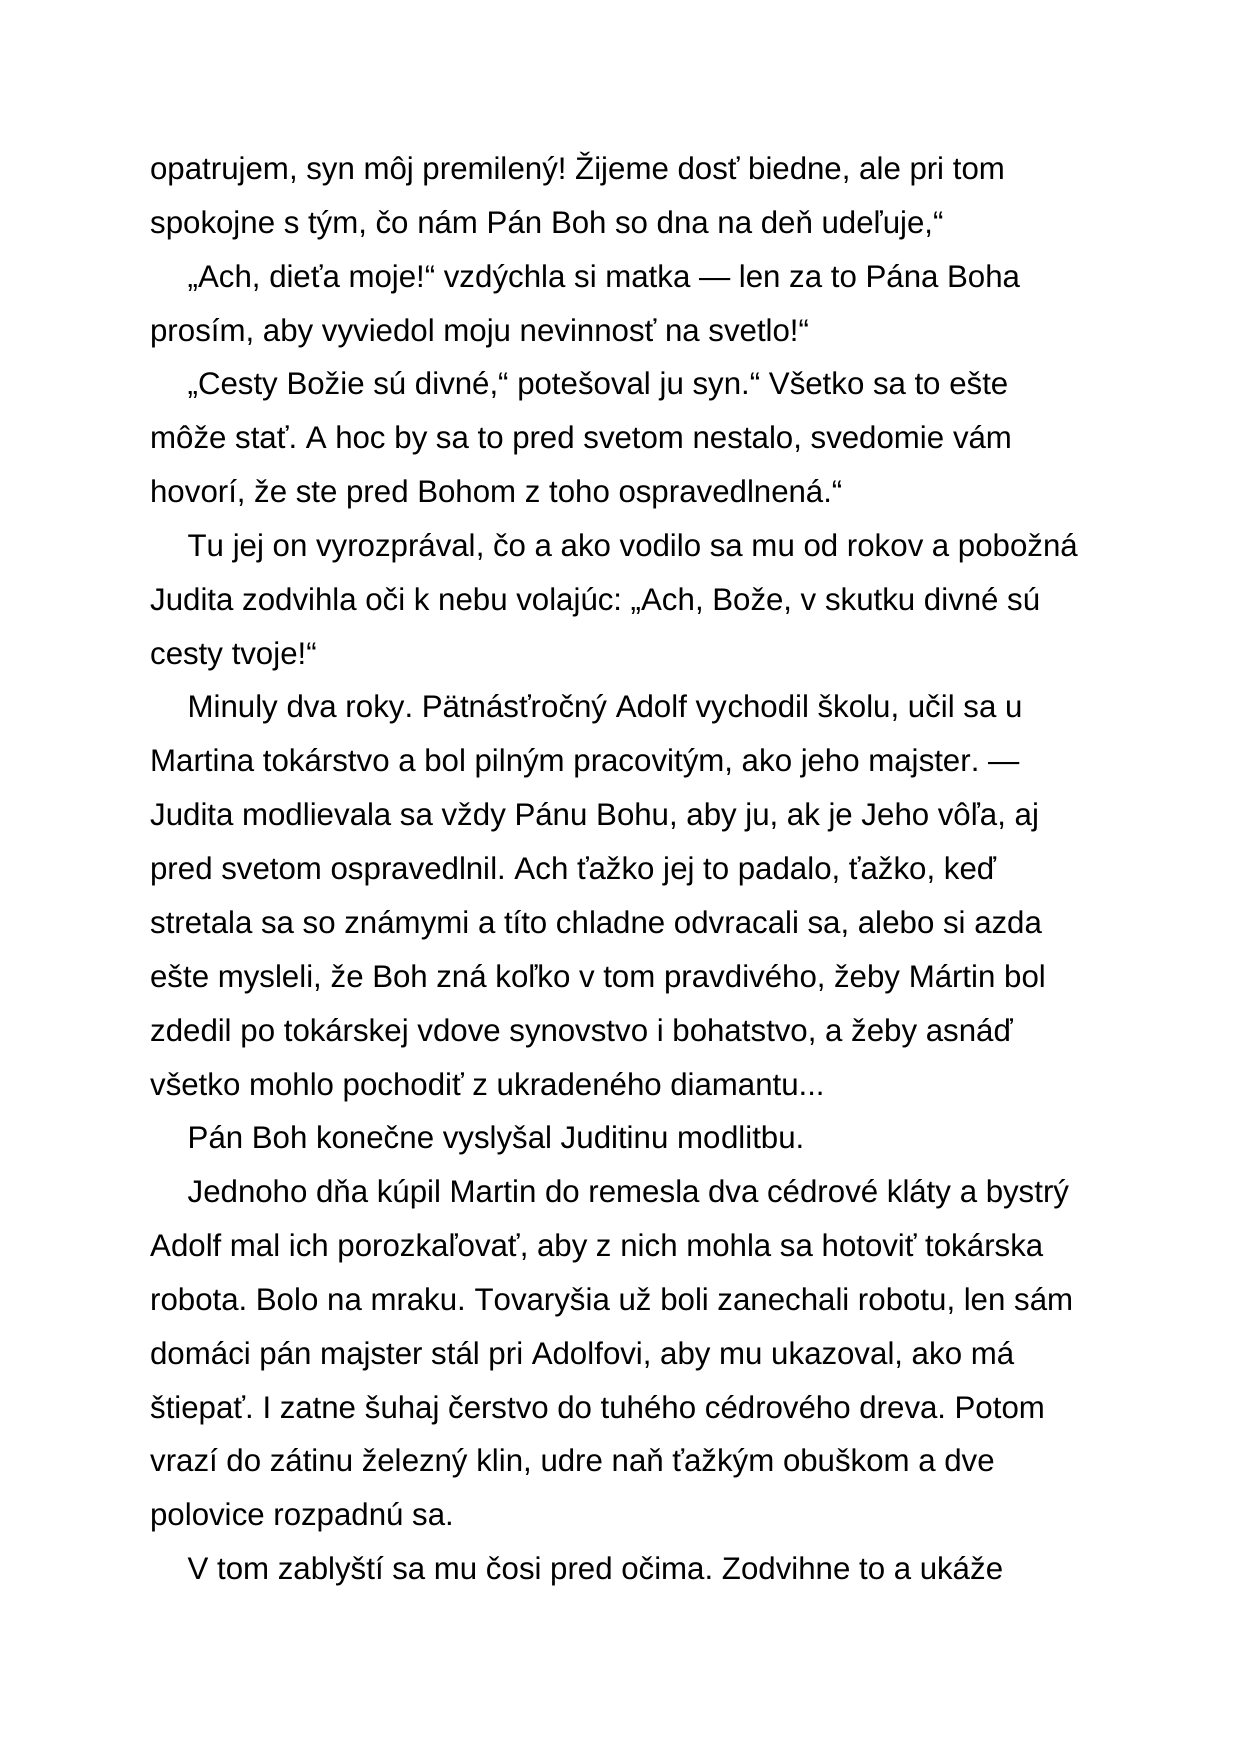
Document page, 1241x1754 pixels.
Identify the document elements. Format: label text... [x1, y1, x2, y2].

text opatrujem, syn môj premilený! Žijeme dosť biedne, ale pri tom spokojne s tým, čo nám Pán Boh so dna na deň udeľuje,“ [150, 150, 1091, 240]
text V tom zablyští sa mu čosi pred očima. Zodvihne to a ukáže [150, 1550, 1091, 1586]
text Tu jej on vyrozprával, čo a ako vodilo sa mu od rokov a pobožná Judita zodvihla oči k nebu volajúc: „Ach, Bože, v skutku divné sú cesty tvoje!“ [150, 527, 1091, 671]
text „Cesty Božie sú divné,“ potešoval ju syn.“ Všetko sa to ešte môže stať. A hoc by sa to pred svetom nestalo, svedomie vám hovorí, že ste pred Bohom z toho ospravedlnená.“ [150, 365, 1091, 509]
text „Ach, dieťa moje!“ vzdýchla si matka — len za to Pána Boha prosím, aby vyviedol moju nevinnosť na svetlo!“ [150, 258, 1091, 347]
text Jednoho dňa kúpil Martin do remesla dva cédrové kláty a bystrý Adolf mal ich porozkaľovať, aby z nich mohla sa hotoviť tokárska robota. Bolo na mraku. Tovaryšia už boli zanechali robotu, len sám domáci pán majster stál pri Adolfovi, aby mu ukazoval, ako má štiepať. I zatne šuhaj čerstvo do tuhého cédrového dreva. Potom vrazí do zátinu železný klin, udre naň ťažkým obuškom a dve polovice rozpadnú sa. [150, 1173, 1091, 1532]
text Pán Boh konečne vyslyšal Juditinu mo­dlitbu. [150, 1119, 1091, 1155]
text Minuly dva roky. Pätnásťročný Adolf vy­chodil školu, učil sa u Martina tokárstvo a bol pilným pracovitým, ako jeho majster. — Judita modlievala sa vždy Pánu Bohu, aby ju, ak je Jeho vôľa, aj pred svetom ospravedlnil. Ach ťažko jej to padalo, ťažko, keď stretala sa so známymi a títo chladne odvracali sa, alebo si azda ešte mysleli, že Boh zná koľko v tom pravdivého, žeby Mártin bol zdedil po tokárskej vdove synovstvo i bohatstvo, a žeby asnáď všetko mohlo pochodiť z ukradeného diamantu... [150, 688, 1091, 1101]
